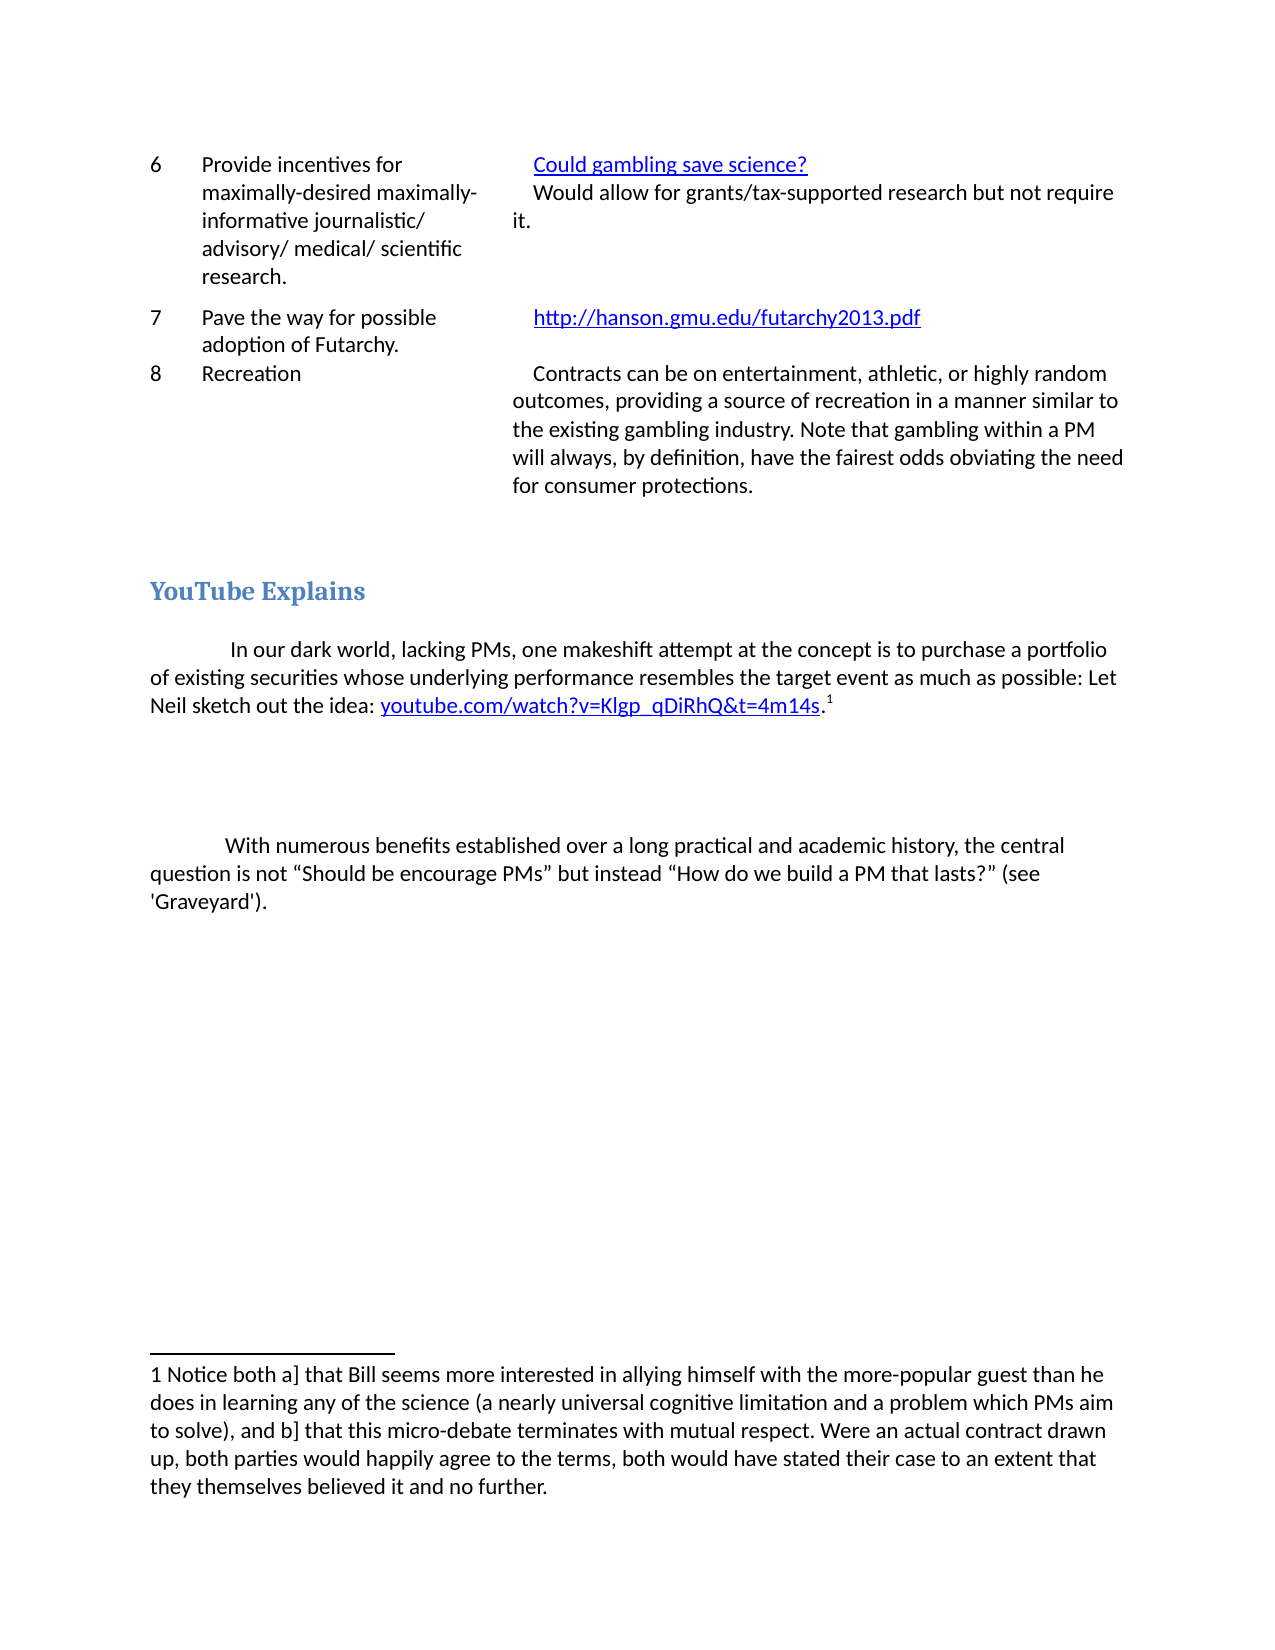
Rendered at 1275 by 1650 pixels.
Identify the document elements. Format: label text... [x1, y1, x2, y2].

table_cell http://hanson.gmu.edu/futarchy2013.pdf [501, 303, 1136, 359]
text In our dark world, lacking PMs, one makeshift attempt at the concept is to purchase a portfolio of existing securities whose underlying performance resembles the target event as much as possible: Let Neil sketch out the idea: youtube.com/watch?v=Klgp_qDiRhQ&t=4m14s. [150, 635, 1125, 719]
table_cell 7 [139, 303, 190, 359]
table_cell 8 [139, 359, 190, 527]
table_cell Recreation [190, 359, 501, 527]
text With numerous benefits established over a long practical and academic history, the central question is not “Should be encourage PMs” but instead “How do we build a PM that lasts?” (see 'Graveyard'). [150, 831, 1125, 915]
subtitle YouTube Explains [150, 576, 1125, 607]
table_cell Contracts can be on entertainment, athletic, or highly random outcomes, providing a source of recreation in a manner similar to the existing gambling industry. Note that gambling within a PM will always, by definition, have the fairest odds obviating the need for consumer protections. [501, 359, 1136, 527]
table_cell Could gambling save science? Would allow for grants/tax-supported research but not require it. [501, 150, 1136, 303]
table_cell Provide incentives for maximally-desired maximally-informative journalistic/ advisory/ medical/ scientific research. [190, 150, 501, 303]
table_cell 6 [139, 150, 190, 303]
table_cell Pave the way for possible adoption of Futarchy. [190, 303, 501, 359]
text Notice both a] that Bill seems more interested in allying himself with the more-popular guest than he does in learning any of the science (a nearly universal cognitive limitation and a problem which PMs aim to solve), and b] that this micro-debate terminates with mutual respect. Were an actual contract drawn up, both parties would happily agree to the terms, both would have stated their case to an extent that they themselves believed it and no further. [150, 1360, 1125, 1500]
